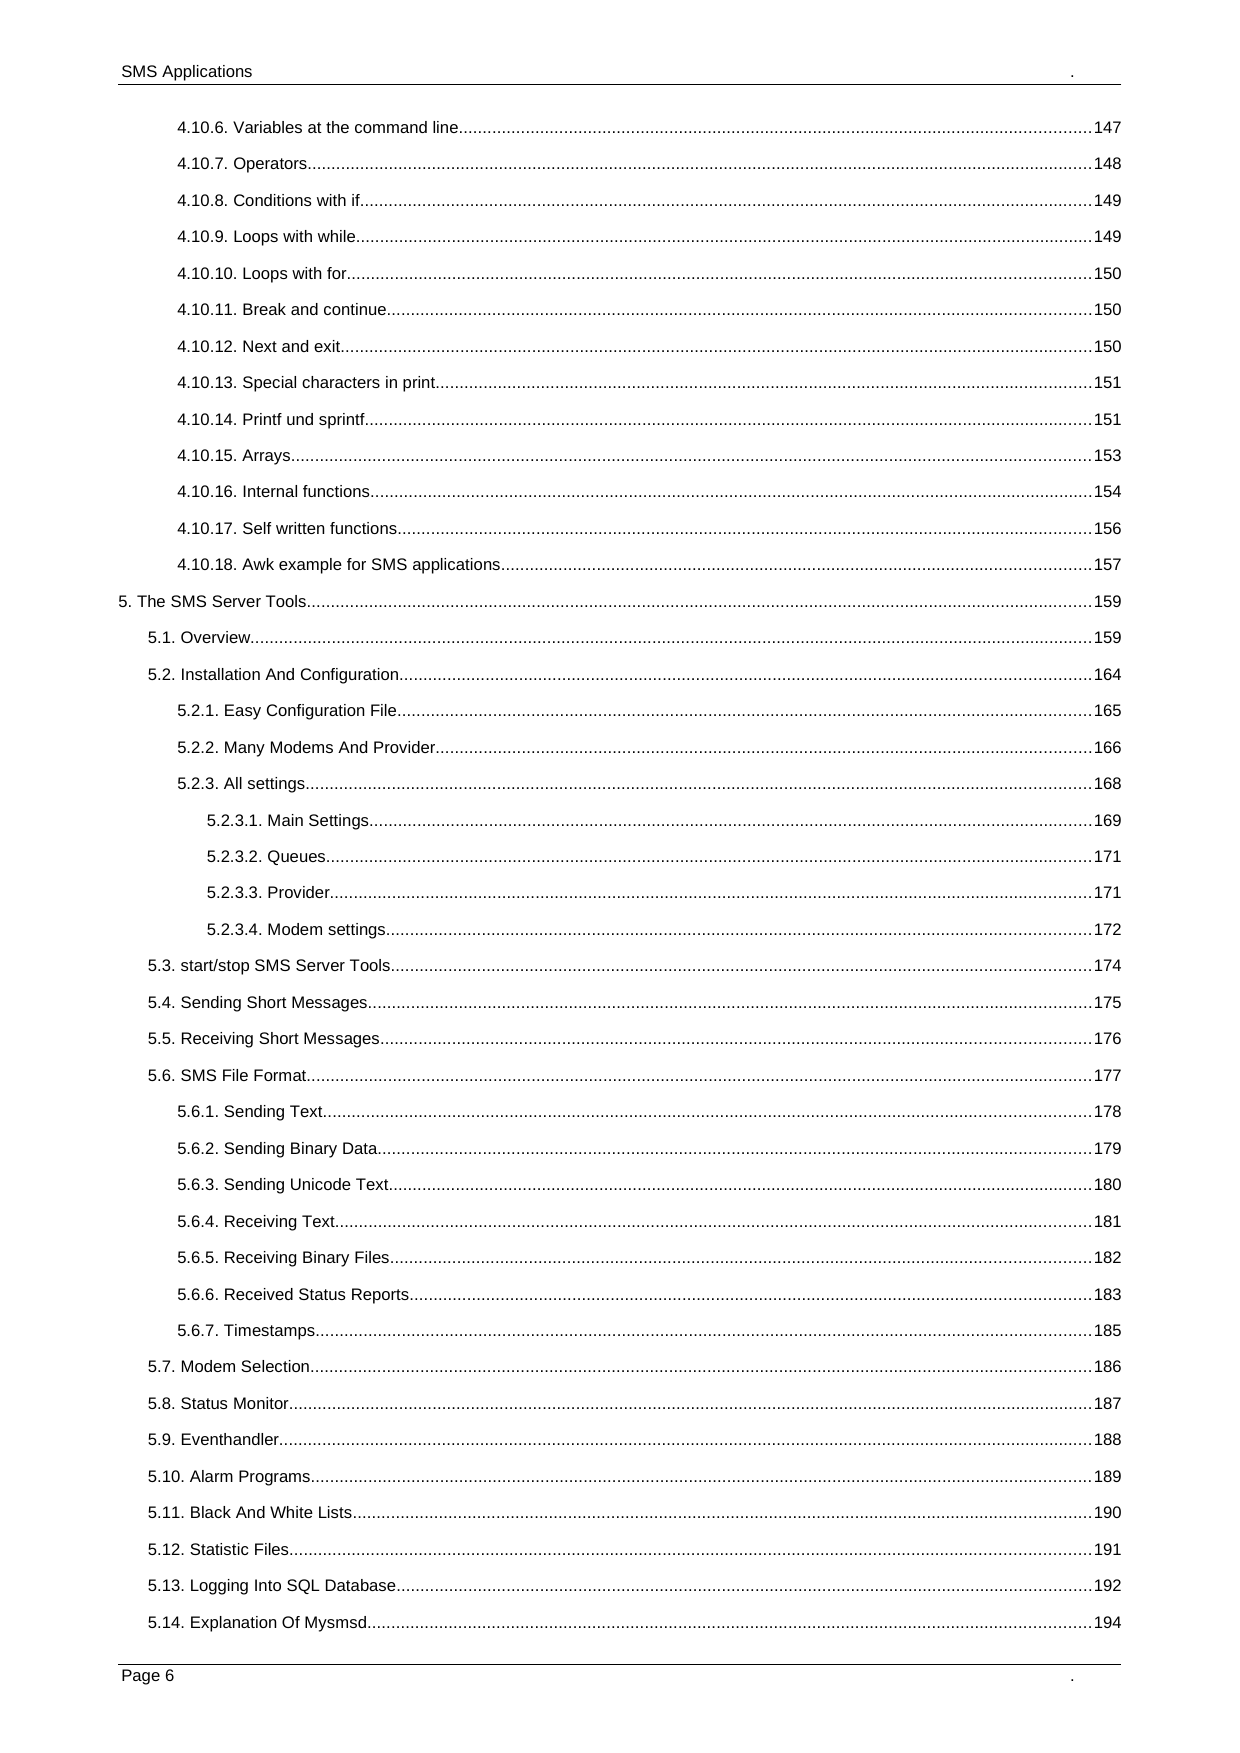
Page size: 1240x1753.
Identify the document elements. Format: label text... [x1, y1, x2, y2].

text 5.6. SMS File Format 177 [148, 1066, 1121, 1085]
text 4.10.13. Special characters in print 151 [177, 373, 1121, 392]
text 5.6.1. Sending Text 178 [177, 1102, 1121, 1121]
text 5.5. Receiving Short Messages 176 [148, 1029, 1121, 1048]
text 4.10.17. Self written functions 156 [177, 519, 1121, 538]
text 5.6.4. Receiving Text 181 [177, 1212, 1121, 1231]
text 4.10.14. Printf und sprintf 151 [177, 410, 1121, 428]
text 5. The SMS Server Tools 159 [118, 592, 1121, 611]
text 4.10.12. Next and exit 150 [177, 337, 1121, 356]
text 5.4. Sending Short Messages 175 [148, 993, 1121, 1012]
text 5.13. Logging Into SQL Database 192 [148, 1576, 1121, 1595]
text 5.2. Installation And Configuration 164 [148, 665, 1121, 684]
text 5.2.2. Many Modems And Provider 166 [177, 738, 1121, 757]
text 5.1. Overview 159 [148, 628, 1121, 647]
text 4.10.11. Break and continue 150 [177, 300, 1121, 319]
text 5.14. Explanation Of Mysmsd 194 [148, 1613, 1121, 1632]
text 5.2.3.4. Modem settings 172 [207, 920, 1121, 939]
text 4.10.8. Conditions with if 149 [177, 191, 1121, 210]
text 5.6.2. Sending Binary Data 179 [177, 1139, 1121, 1158]
text 4.10.10. Loops with for 150 [177, 264, 1121, 283]
text 5.8. Status Monitor 187 [148, 1394, 1121, 1413]
text 5.12. Statistic Files 191 [148, 1540, 1121, 1559]
text 5.11. Black And White Lists 190 [148, 1503, 1121, 1522]
text 5.7. Modem Selection 186 [148, 1358, 1121, 1376]
text 5.6.5. Receiving Binary Files 182 [177, 1248, 1121, 1267]
text 5.6.7. Timestamps 185 [177, 1321, 1121, 1340]
text 5.2.1. Easy Configuration File 165 [177, 701, 1121, 720]
text 5.10. Alarm Programs 189 [148, 1467, 1121, 1486]
text 5.6.6. Received Status Reports 183 [177, 1285, 1121, 1303]
text 5.2.3.1. Main Settings 169 [207, 811, 1121, 829]
text 4.10.6. Variables at the command line 147 [177, 118, 1121, 137]
text 4.10.15. Arrays 153 [177, 446, 1121, 465]
text 4.10.16. Internal functions 154 [177, 483, 1121, 501]
text 5.9. Eventhandler 188 [148, 1431, 1121, 1449]
text 4.10.9. Loops with while 149 [177, 227, 1121, 246]
text 4.10.18. Awk example for SMS applications 157 [177, 556, 1121, 574]
text 4.10.7. Operators 148 [177, 154, 1121, 173]
text 5.6.3. Sending Unicode Text 180 [177, 1175, 1121, 1194]
text 5.3. start/stop SMS Server Tools 174 [148, 957, 1121, 975]
text 5.2.3.2. Queues 171 [207, 847, 1121, 866]
text 5.2.3.3. Provider 171 [207, 884, 1121, 902]
text 5.2.3. All settings 168 [177, 774, 1121, 793]
